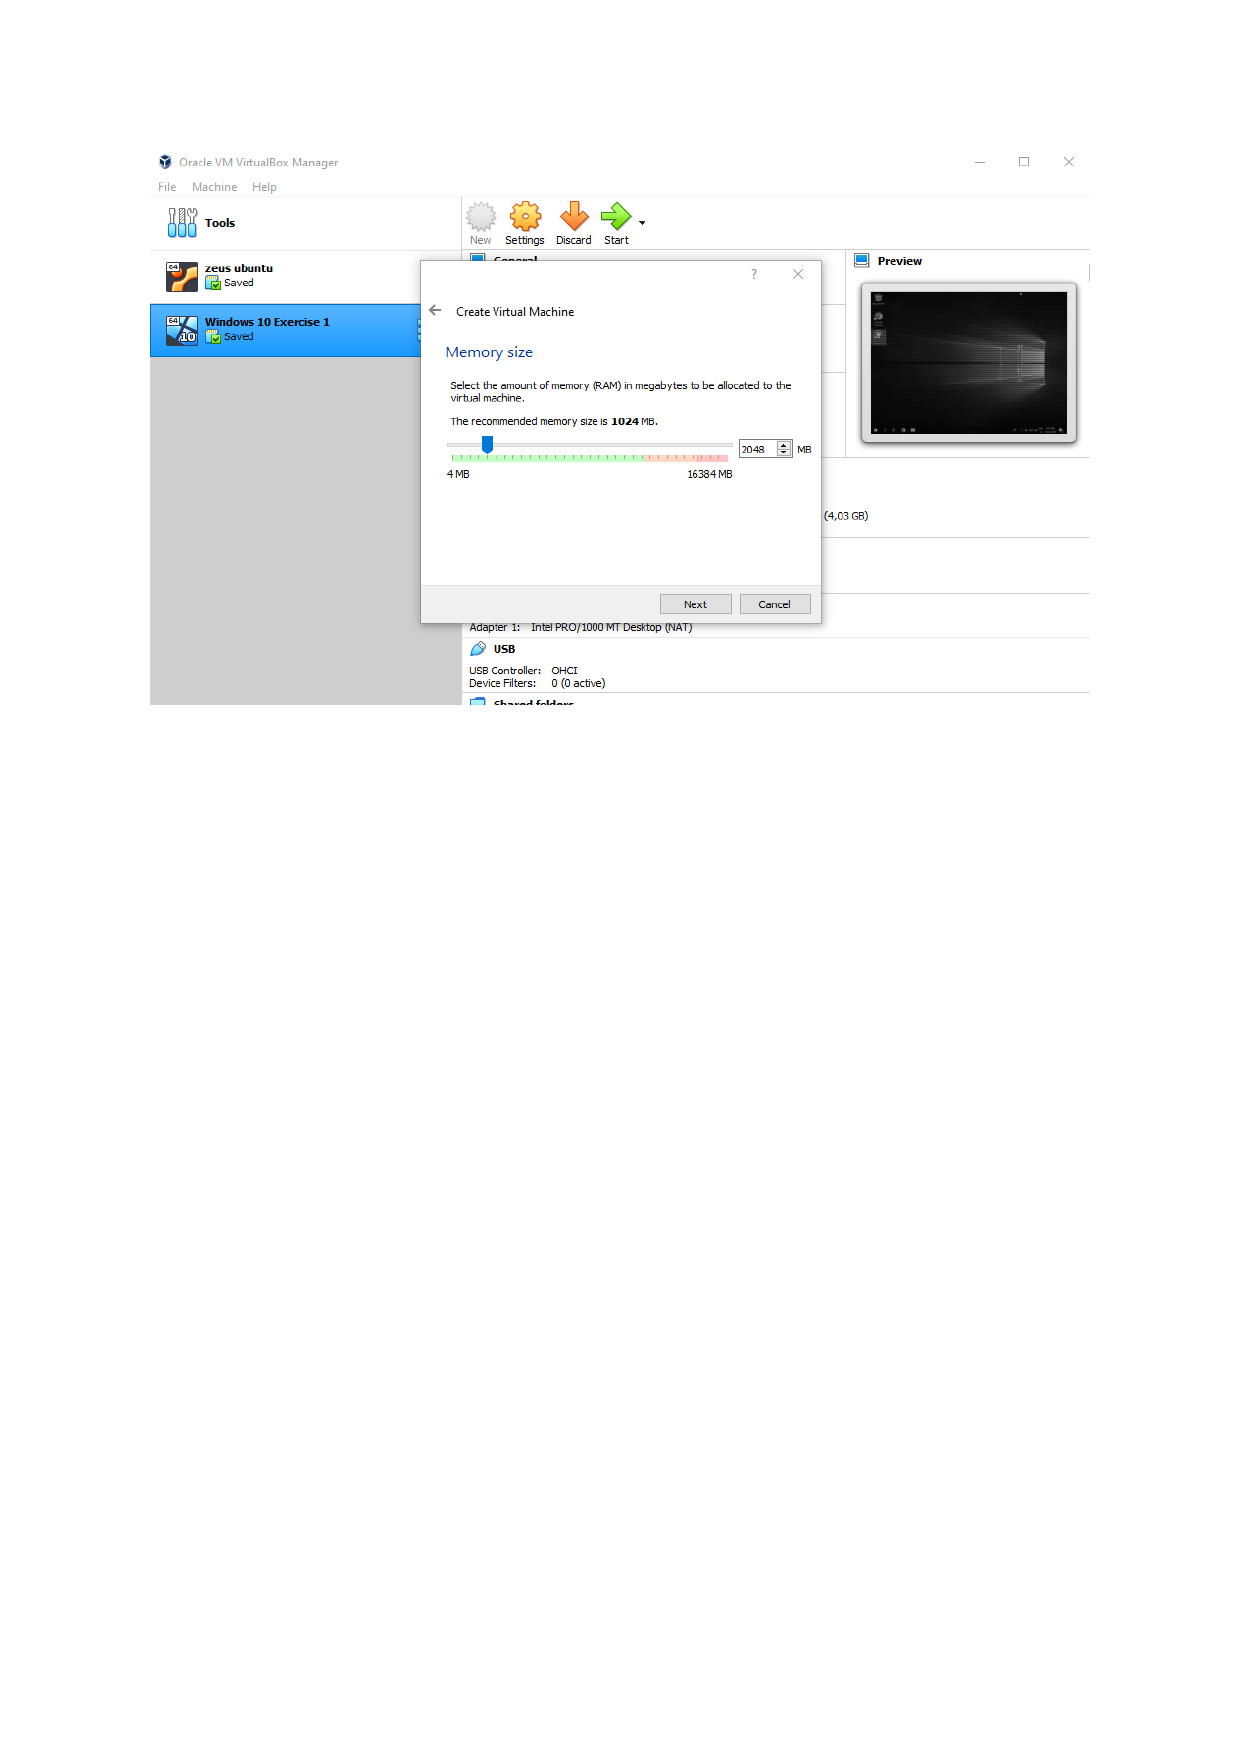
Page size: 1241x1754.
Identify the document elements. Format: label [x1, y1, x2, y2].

picture [150, 150, 1090, 705]
